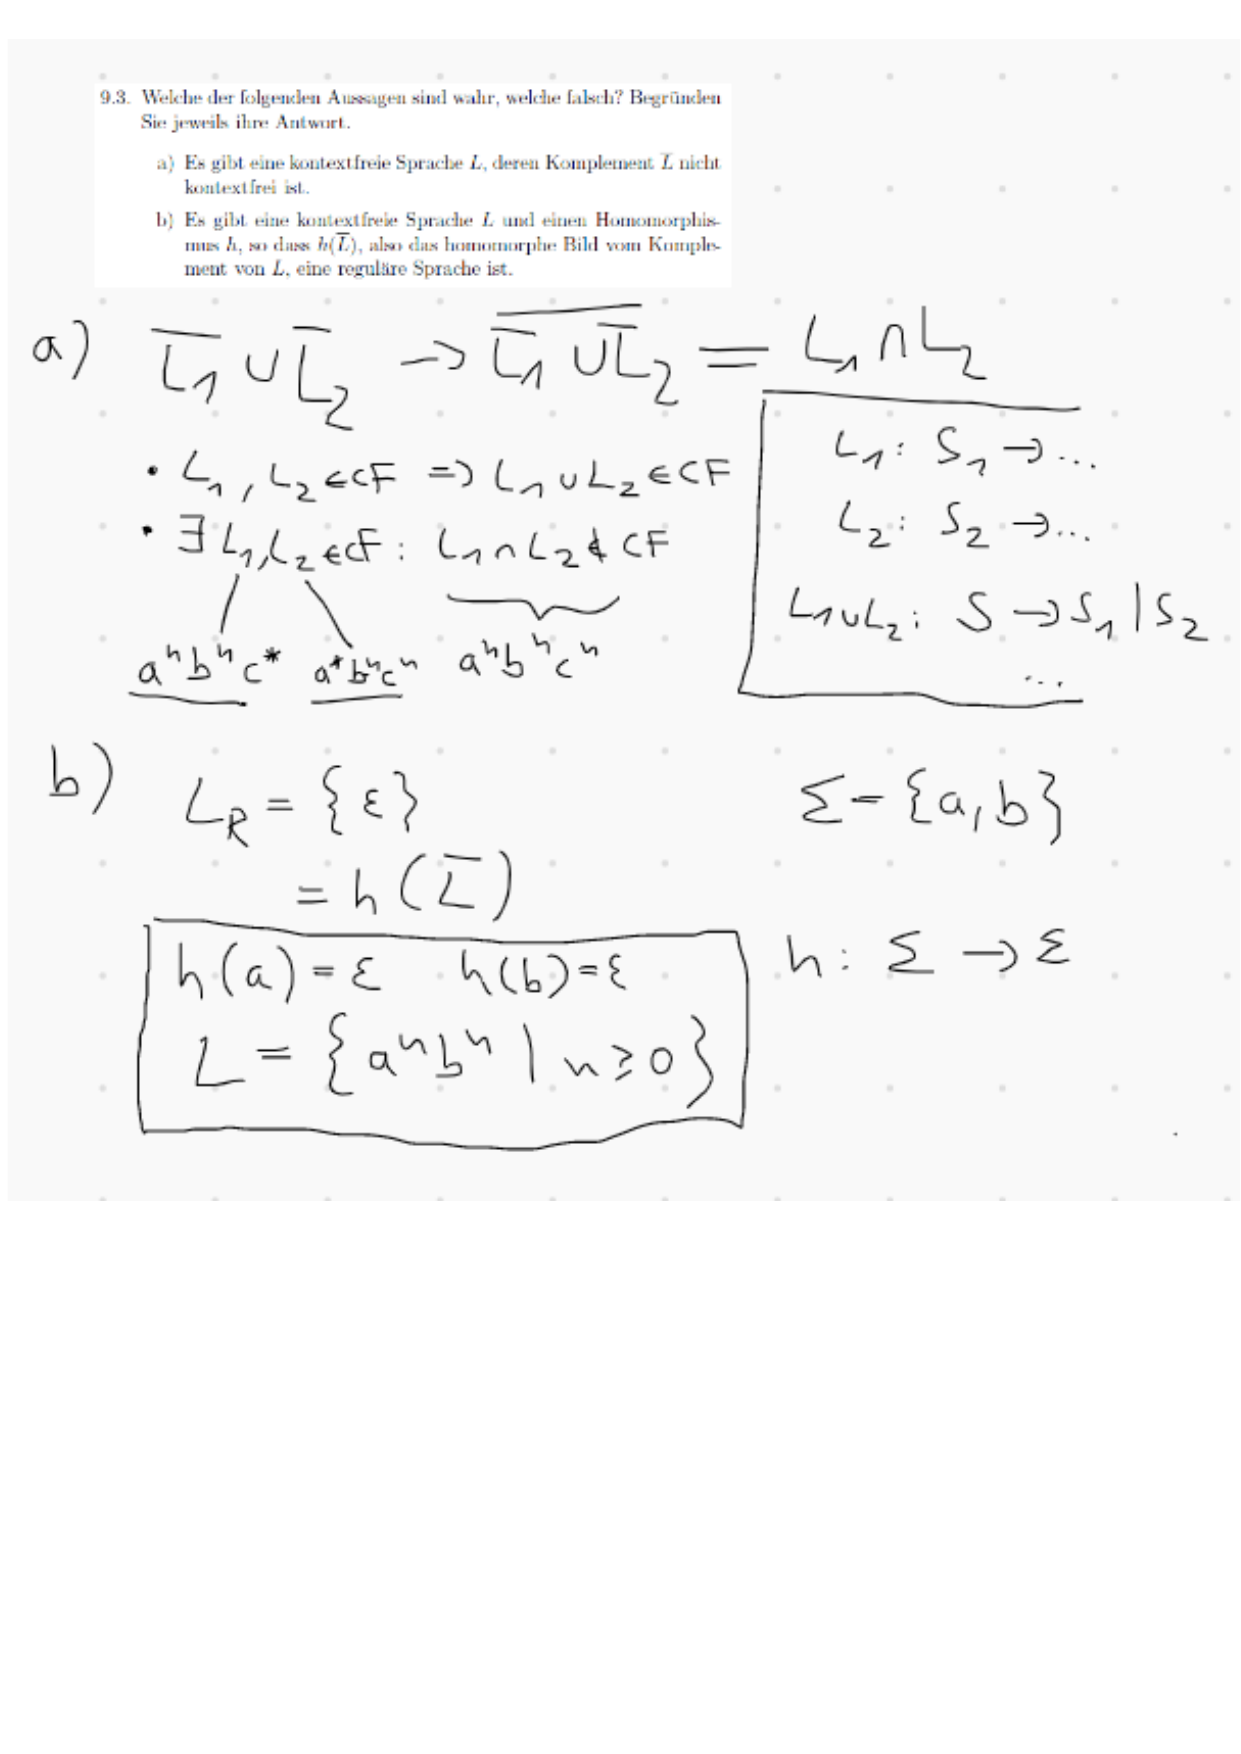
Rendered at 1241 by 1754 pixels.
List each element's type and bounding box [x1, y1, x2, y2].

picture [7, 39, 1241, 1201]
